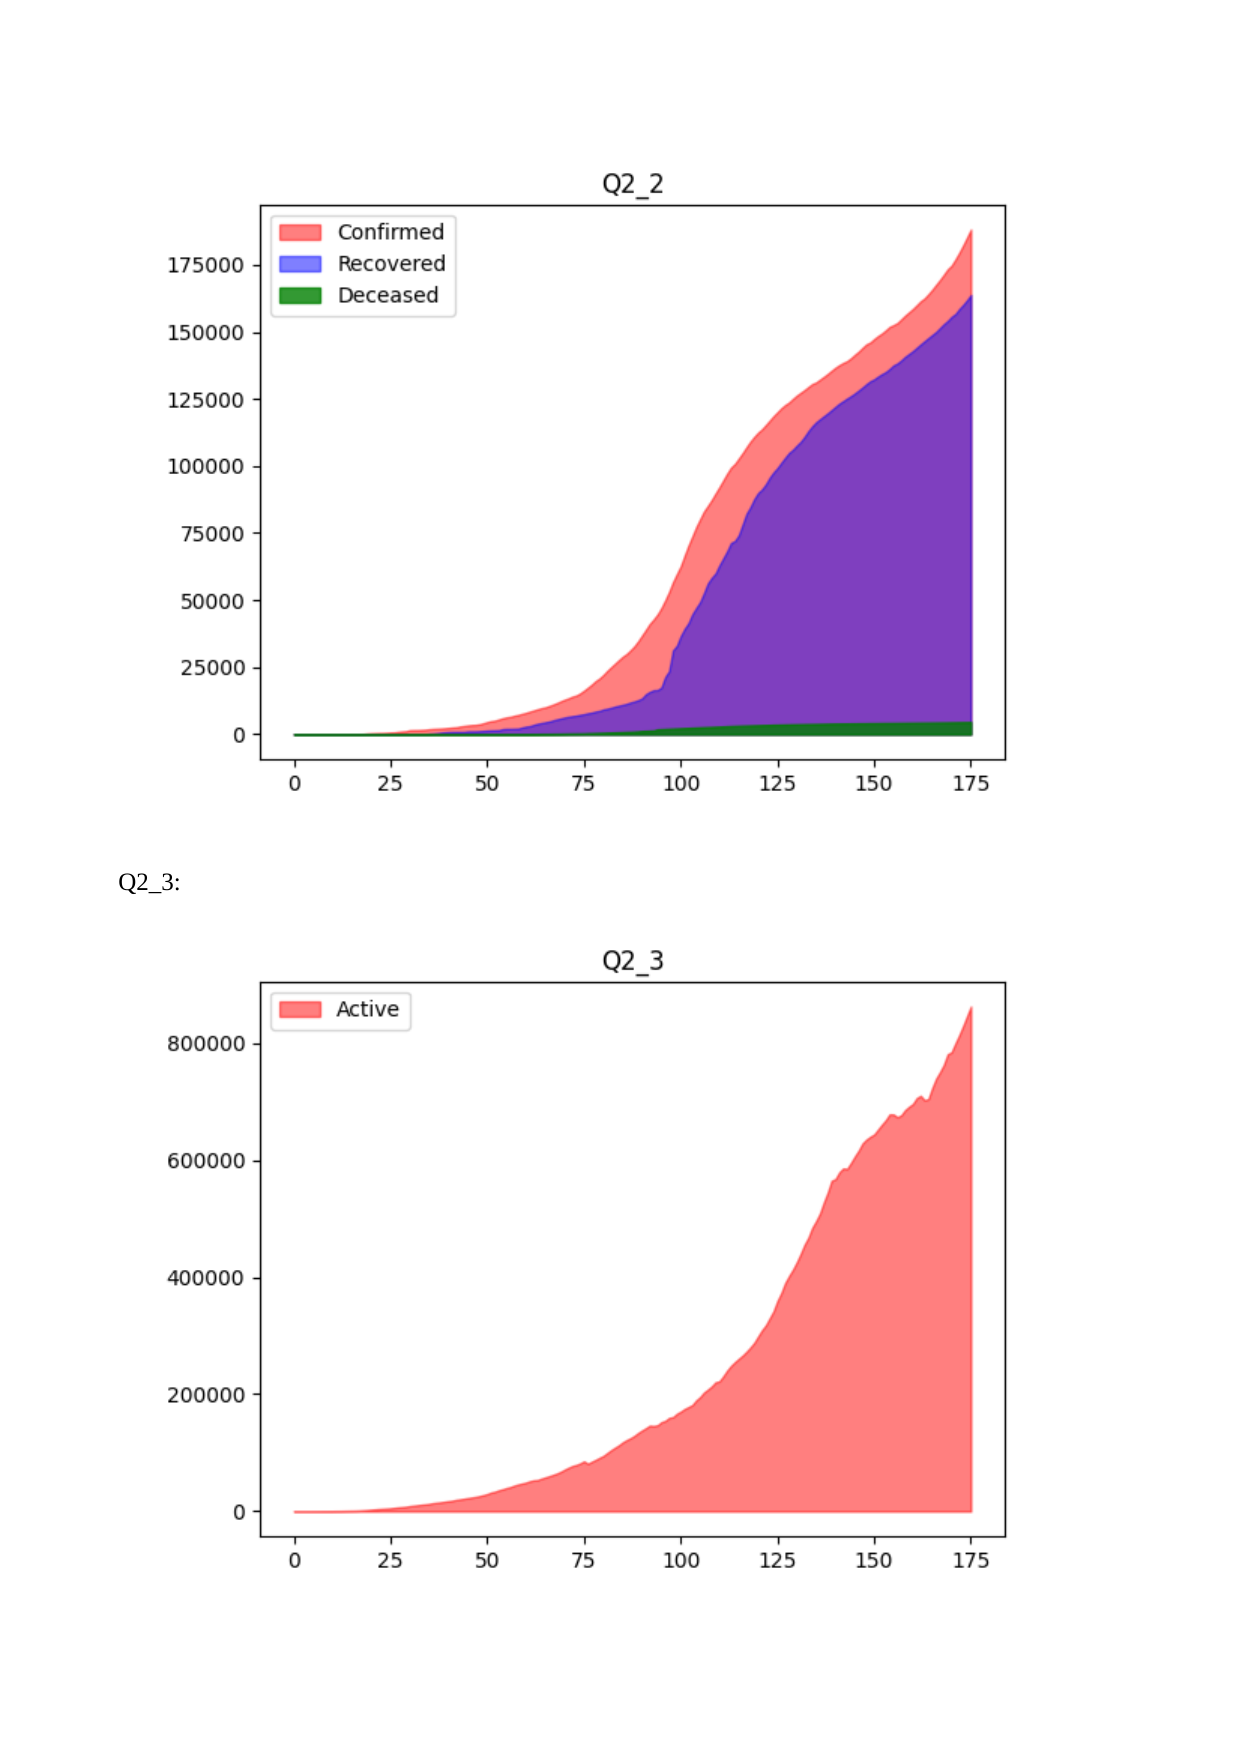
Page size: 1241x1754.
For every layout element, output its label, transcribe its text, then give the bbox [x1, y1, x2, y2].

picture [140, 895, 1100, 1616]
picture [140, 118, 1100, 839]
text Q2_3: [118, 867, 1122, 896]
